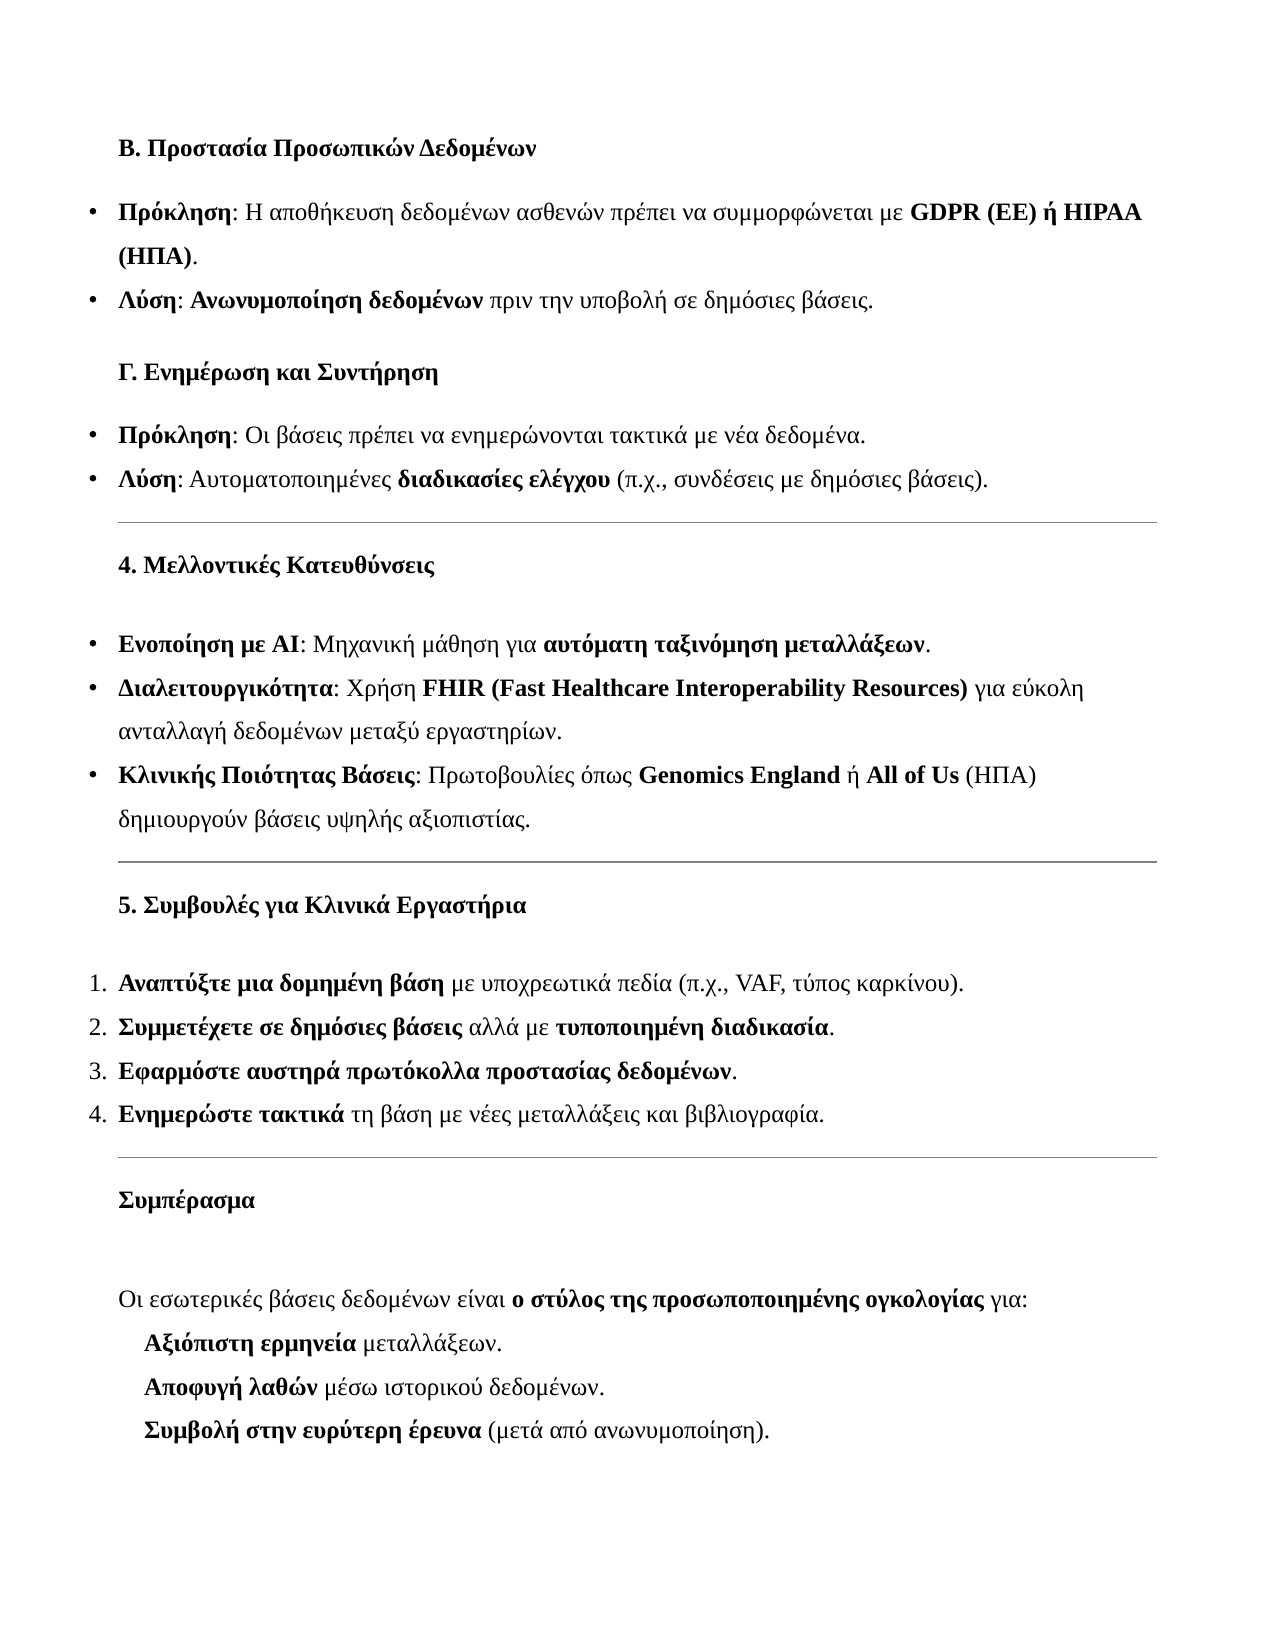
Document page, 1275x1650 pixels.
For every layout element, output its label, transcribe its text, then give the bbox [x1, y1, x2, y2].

list Διαλειτουργικότητα: Χρήση FHIR (Fast Healthcare Interoperability Resources) για εύκολη ανταλλαγή δεδομένων μεταξύ εργαστηρίων. [118, 658, 1157, 745]
subtitle Β. Προστασία Προσωπικών Δεδομένων [118, 118, 1157, 162]
subtitle Γ. Ενημέρωση και Συντήρηση [118, 342, 1157, 385]
subtitle 4. Μελλοντικές Κατευθύνσεις [118, 550, 1157, 579]
list Κλινικής Ποιότητας Βάσεις: Πρωτοβουλίες όπως Genomics England ή All of Us (ΗΠΑ) δημιουργούν βάσεις υψηλής αξιοπιστίας. [118, 745, 1157, 833]
list Πρόκληση: Οι βάσεις πρέπει να ενημερώνονται τακτικά με νέα δεδομένα. [118, 406, 1157, 449]
subtitle 5. Συμβουλές για Κλινικά Εργαστήρια [118, 890, 1157, 919]
list Εφαρμόστε αυστηρά πρωτόκολλα προστασίας δεδομένων. [118, 1041, 1157, 1084]
list Πρόκληση: Η αποθήκευση δεδομένων ασθενών πρέπει να συμμορφώνεται με GDPR (ΕΕ) ή HIPAA (ΗΠΑ). [118, 182, 1157, 270]
list Ενημερώστε τακτικά τη βάση με νέες μεταλλάξεις και βιβλιογραφία. [118, 1084, 1157, 1128]
text Οι εσωτερικές βάσεις δεδομένων είναι ο στύλος της προσωποποιημένης ογκολογίας για: ✅ Αξιόπιστη ερμηνεία μεταλλάξεων. ✅ Αποφυγή λαθών μέσω ιστορικού δεδομένων. ✅ Συμβολή στην ευρύτερη έρευνα (μετά από ανωνυμοποίηση). [118, 1269, 1157, 1444]
list Λύση: Ανωνυμοποίηση δεδομένων πριν την υποβολή σε δημόσιες βάσεις. [118, 270, 1157, 313]
list Αναπτύξτε μια δομημένη βάση με υποχρεωτικά πεδία (π.χ., VAF, τύπος καρκίνου). [118, 953, 1157, 997]
list Λύση: Αυτοματοποιημένες διαδικασίες ελέγχου (π.χ., συνδέσεις με δημόσιες βάσεις). [118, 449, 1157, 493]
list Συμμετέχετε σε δημόσιες βάσεις αλλά με τυποποιημένη διαδικασία. [118, 997, 1157, 1041]
list Ενοποίηση με AI: Μηχανική μάθηση για αυτόματη ταξινόμηση μεταλλάξεων. [118, 614, 1157, 658]
subtitle Συμπέρασμα [118, 1186, 1157, 1214]
